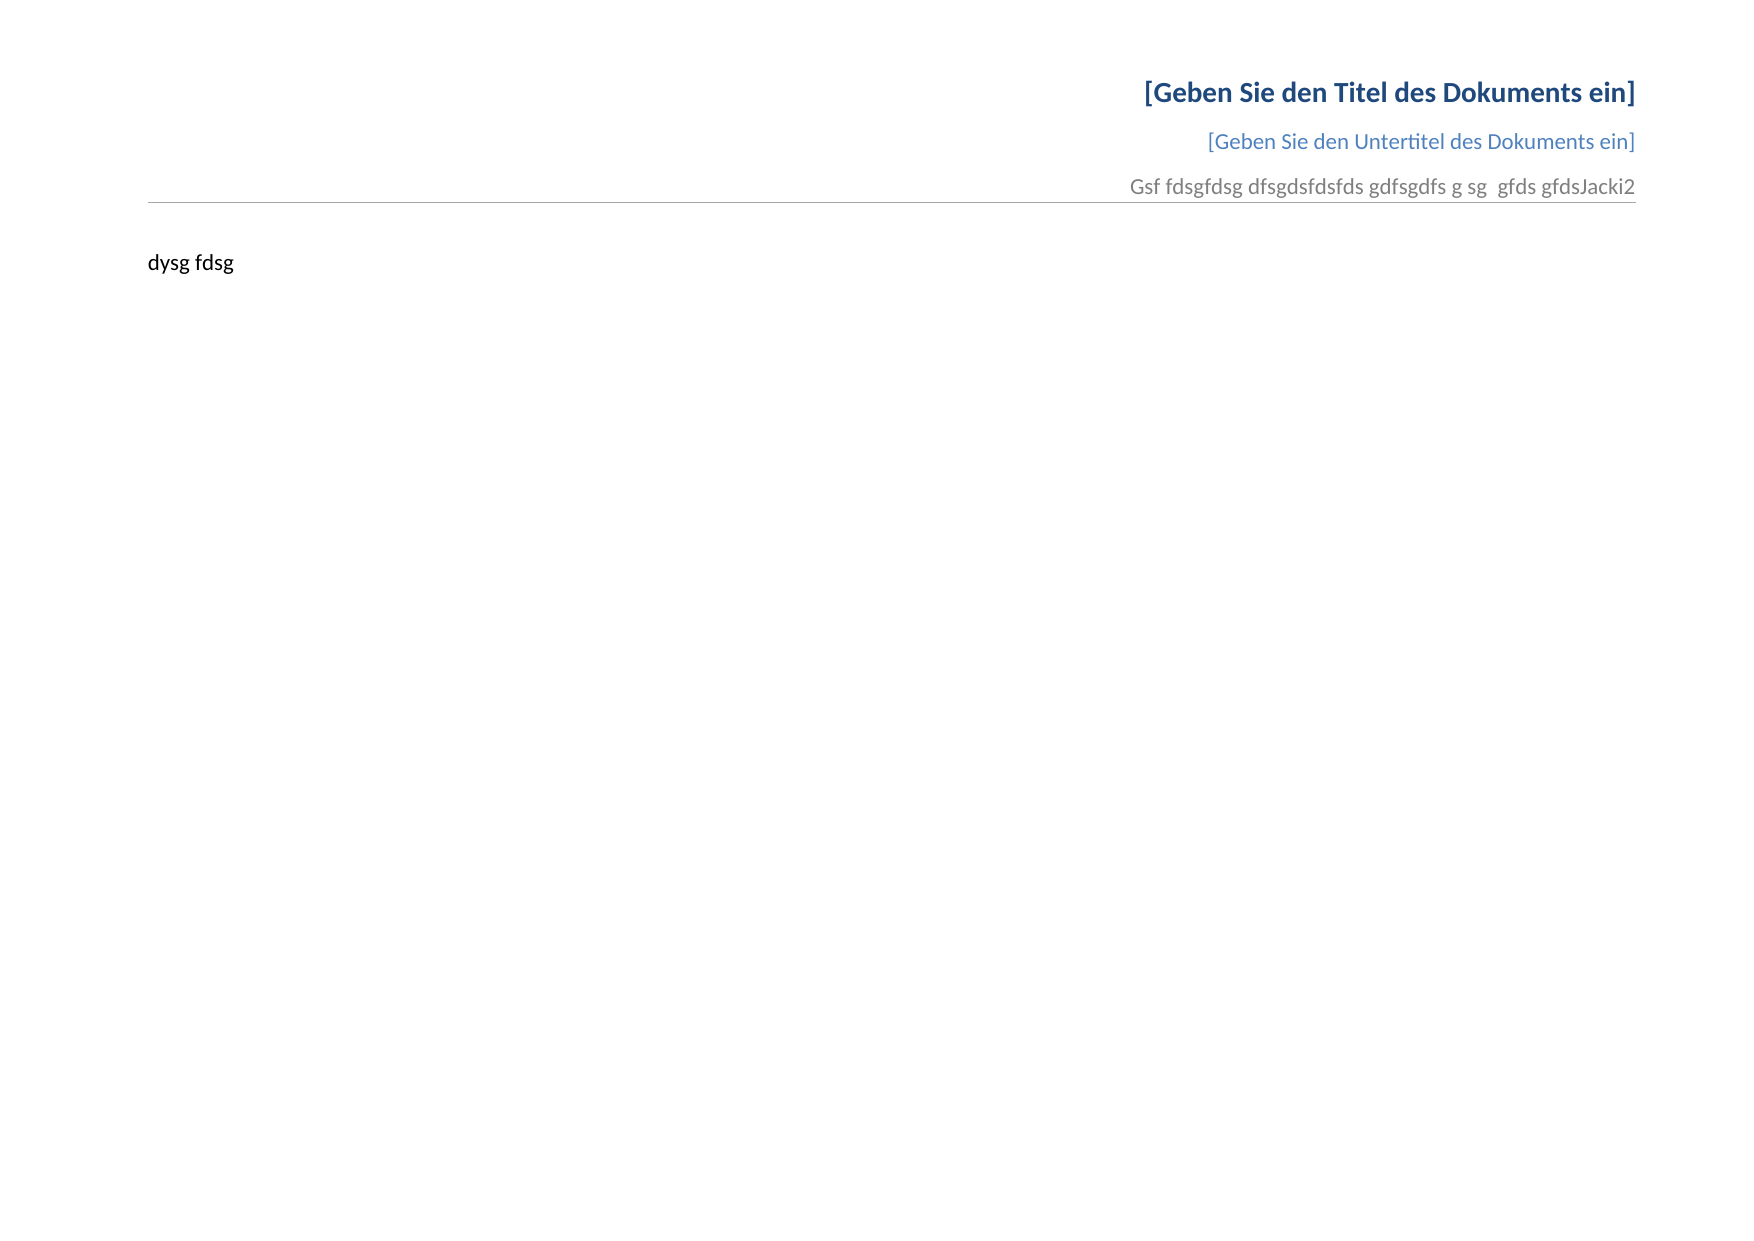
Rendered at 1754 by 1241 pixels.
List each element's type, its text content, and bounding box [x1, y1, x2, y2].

text dysg fdsg [148, 248, 1636, 276]
